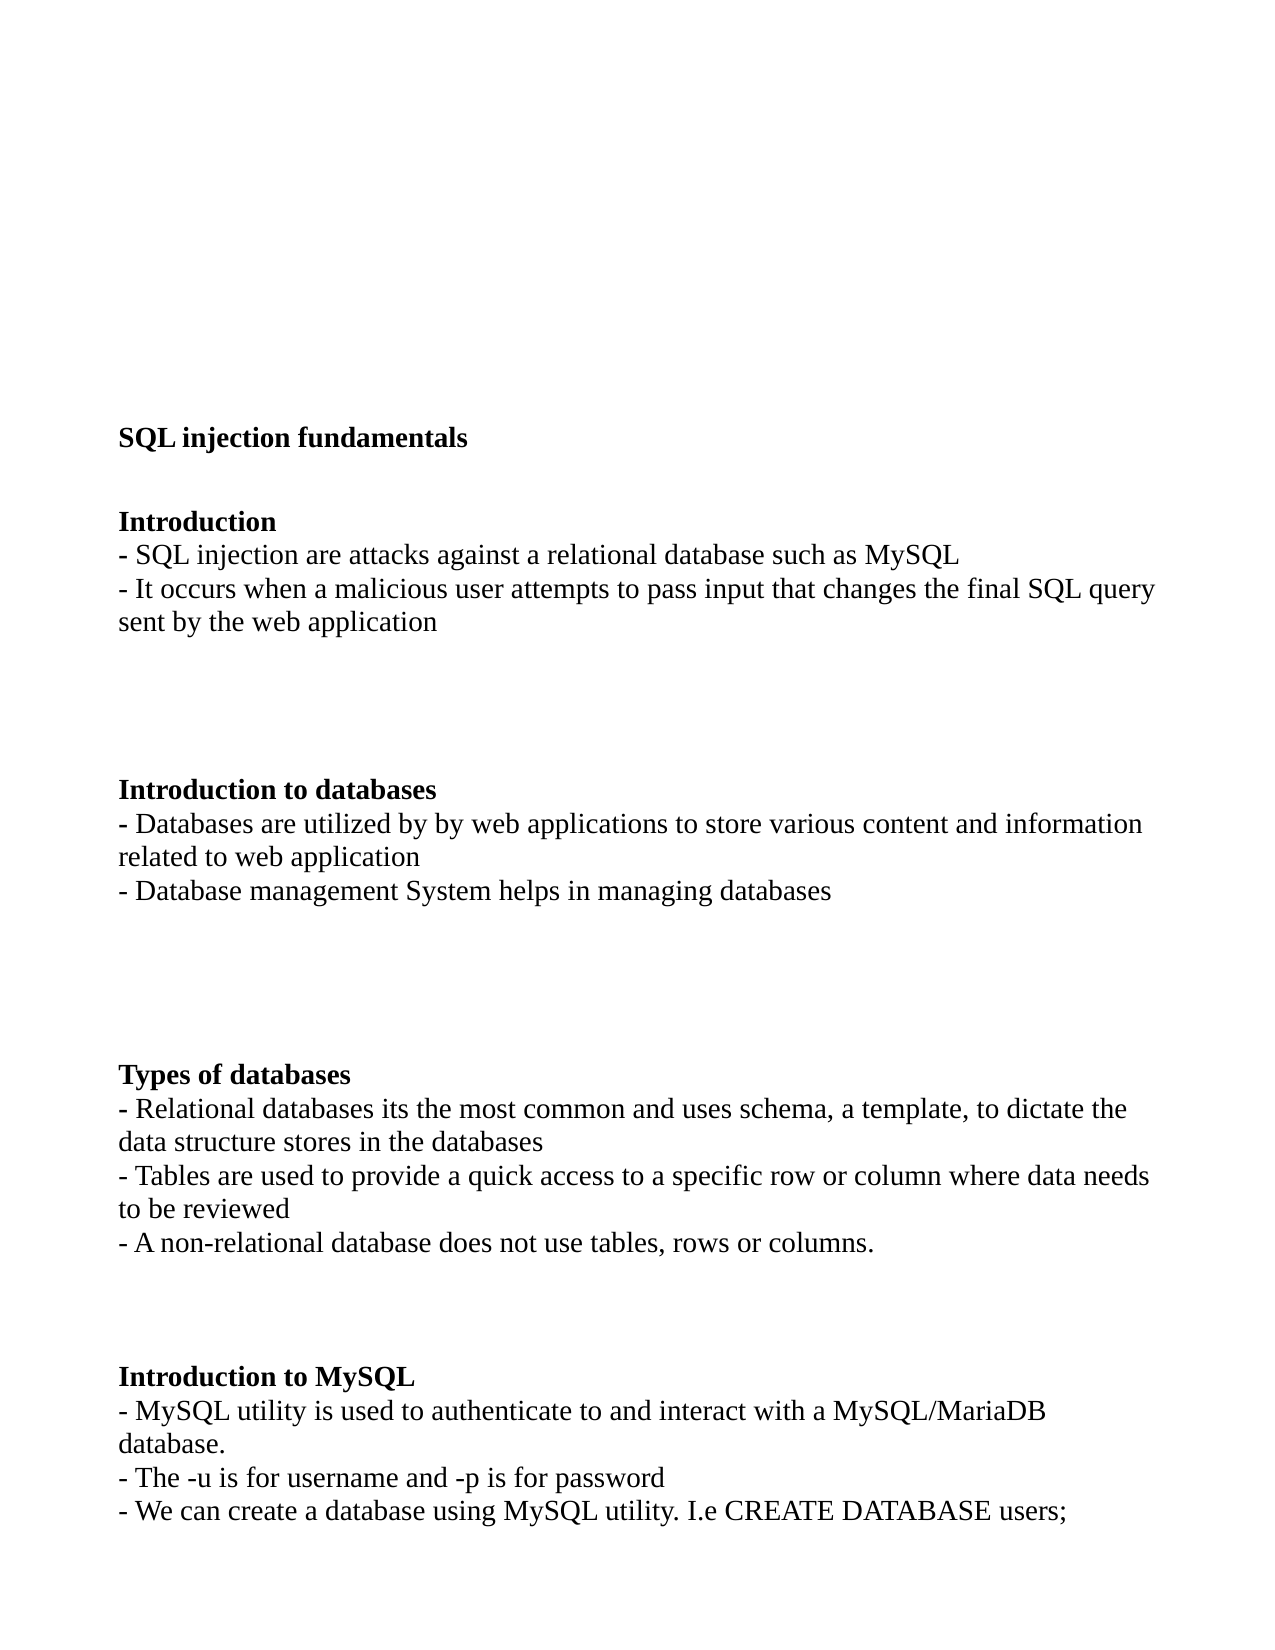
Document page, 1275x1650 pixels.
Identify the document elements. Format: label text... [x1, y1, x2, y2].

text - Tables are used to provide a quick access to a specific row or column where data needs to be reviewed [118, 1158, 1157, 1225]
text Introduction [118, 504, 1157, 537]
text - It occurs when a malicious user attempts to pass input that changes the final SQL query sent by the web application [118, 571, 1157, 638]
text - We can create a database using MySQL utility. I.e CREATE DATABASE users; [118, 1493, 1157, 1527]
text - MySQL utility is used to authenticate to and interact with a MySQL/MariaDB database. [118, 1393, 1157, 1460]
text Introduction to MySQL [118, 1359, 1157, 1393]
text Types of databases [118, 1057, 1157, 1091]
text - Databases are utilized by by web applications to store various content and information related to web application [118, 806, 1157, 873]
text - SQL injection are attacks against a relational database such as MySQL [118, 537, 1157, 571]
text - Database management System helps in managing databases [118, 873, 1157, 906]
text - A non-relational database does not use tables, rows or columns. [118, 1225, 1157, 1258]
text SQL injection fundamentals [118, 420, 1157, 453]
text Introduction to databases [118, 772, 1157, 806]
text - The -u is for username and -p is for password [118, 1460, 1157, 1493]
text - Relational databases its the most common and uses schema, a template, to dictate the data structure stores in the databases [118, 1091, 1157, 1158]
